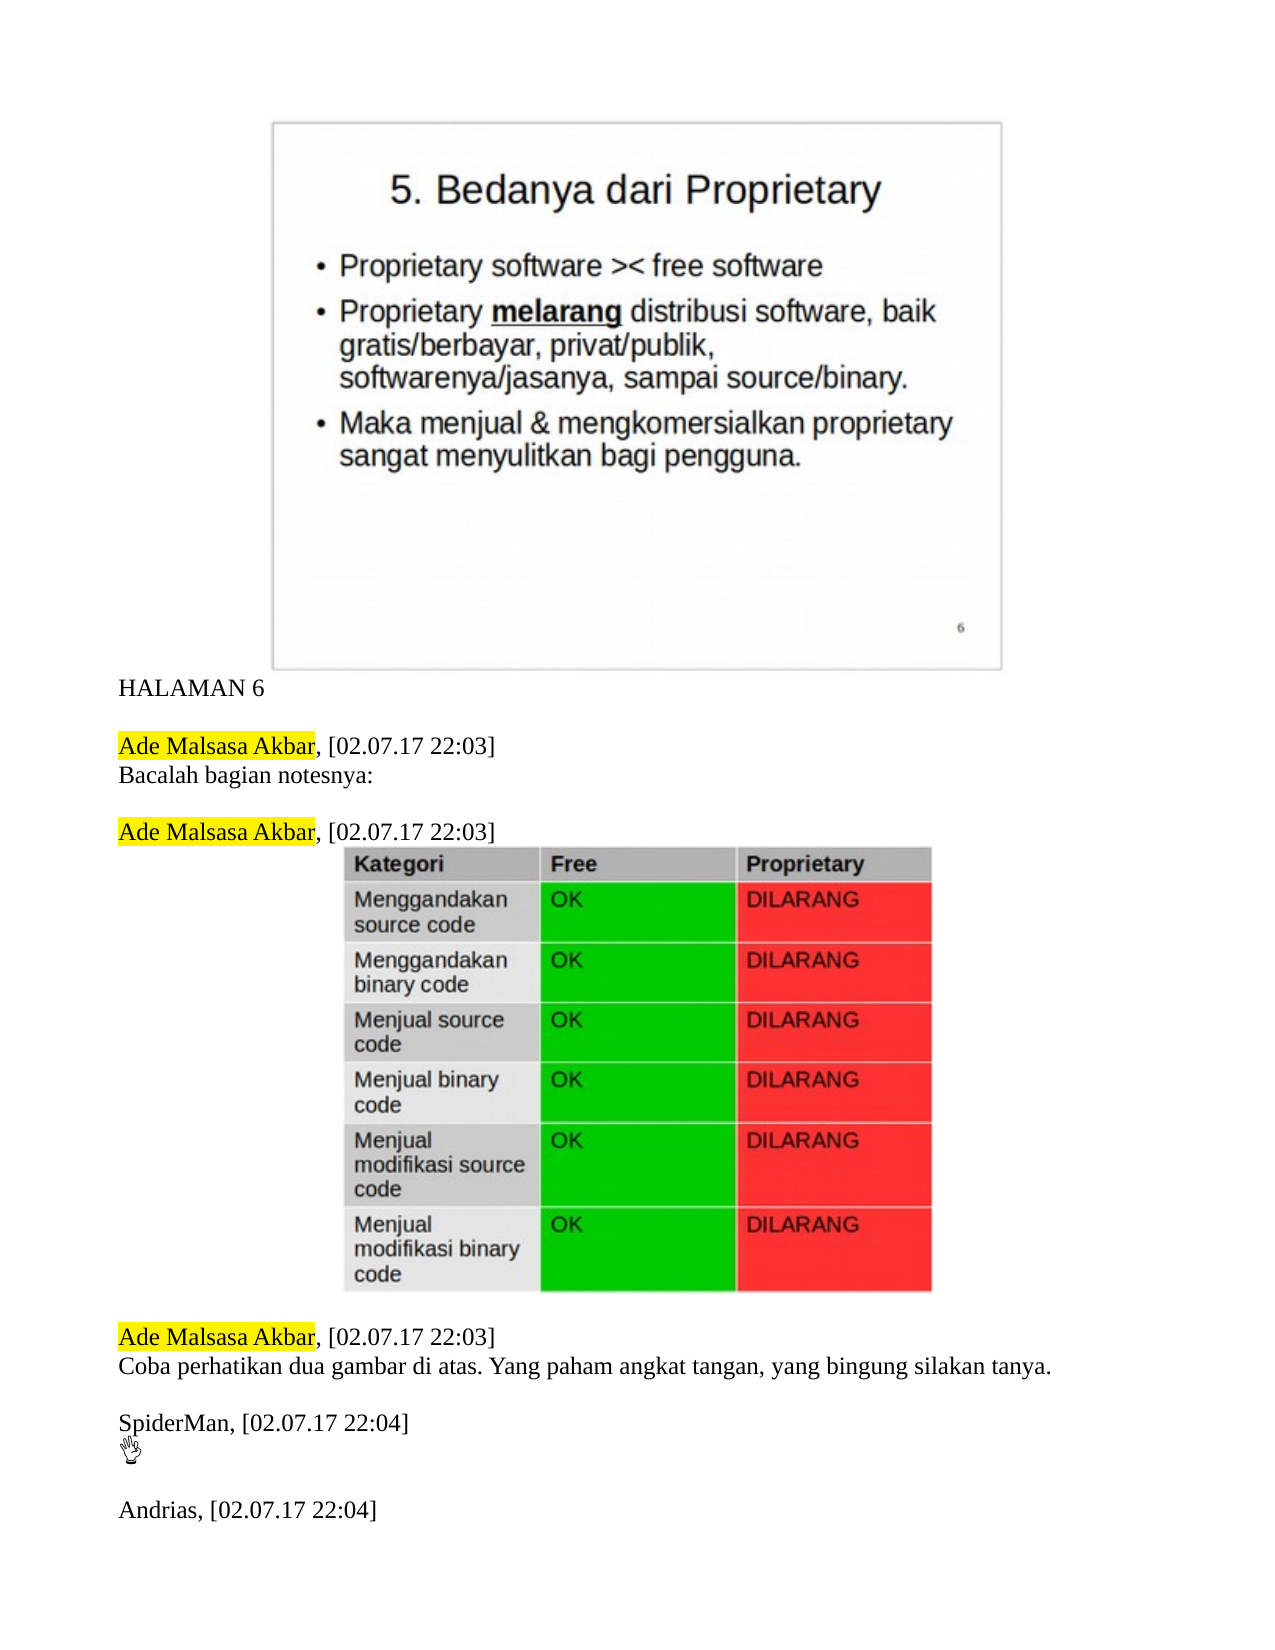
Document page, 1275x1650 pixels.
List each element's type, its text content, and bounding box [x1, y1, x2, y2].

text Coba perhatikan dua gambar di atas. Yang paham angkat tangan, yang bingung silakan tanya. [118, 1351, 1157, 1380]
text Ade Malsasa Akbar, [02.07.17 22:03] [118, 817, 1157, 846]
text Ade Malsasa Akbar, [02.07.17 22:03] [118, 731, 1157, 760]
text Andrias, [02.07.17 22:04] [118, 1495, 1157, 1523]
picture [268, 118, 1007, 674]
text HALAMAN 6 [118, 118, 1157, 702]
text Bacalah bagian notesnya: [118, 760, 1157, 788]
text Ade Malsasa Akbar, [02.07.17 22:03] [118, 1322, 1157, 1351]
text SpiderMan, [02.07.17 22:04] [118, 1408, 1157, 1437]
text 👌 [118, 1437, 1157, 1466]
picture [342, 846, 933, 1294]
